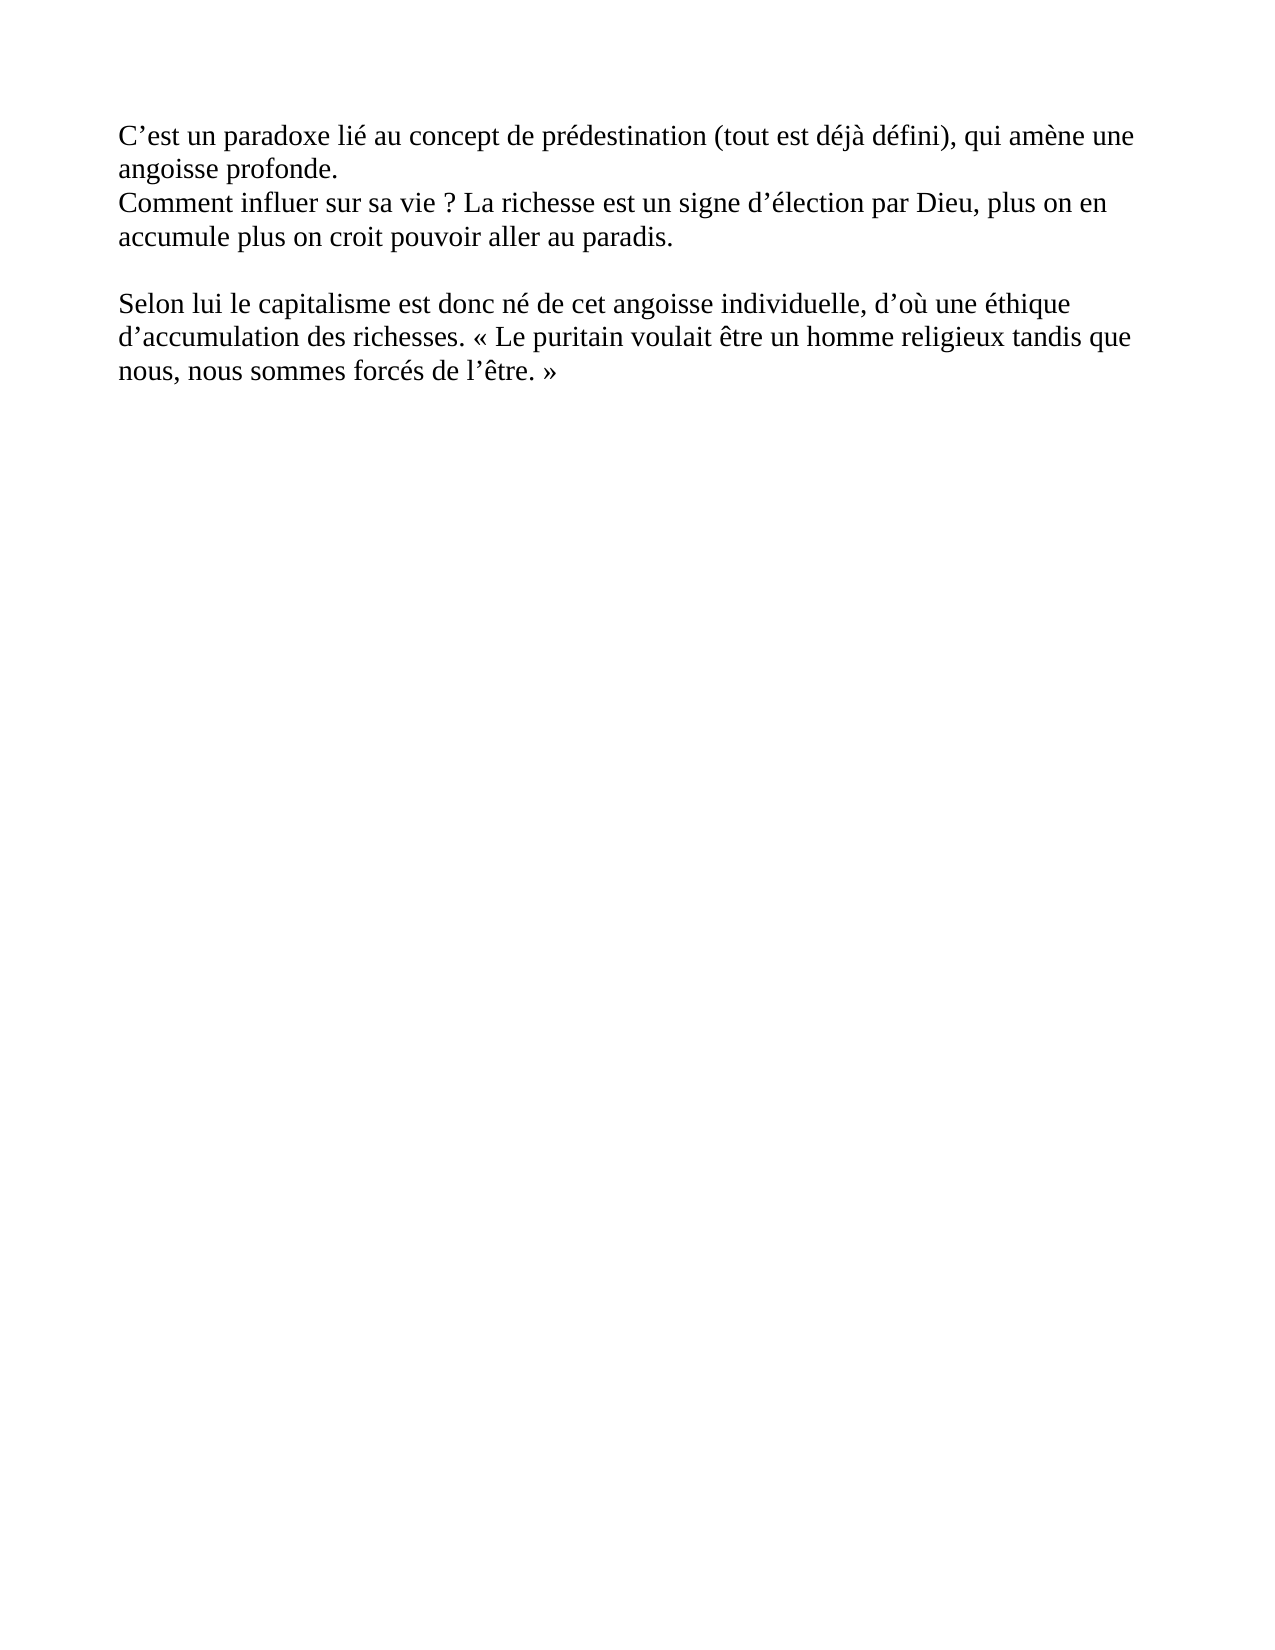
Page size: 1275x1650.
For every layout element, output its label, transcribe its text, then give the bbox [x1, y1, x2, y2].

text Selon lui le capitalisme est donc né de cet angoisse individuelle, d’où une éthique d’accumulation des richesses. « Le puritain voulait être un homme religieux tandis que nous, nous sommes forcés de l’être. » [118, 286, 1157, 386]
text Comment influer sur sa vie ? La richesse est un signe d’élection par Dieu, plus on en accumule plus on croit pouvoir aller au paradis. [118, 185, 1157, 252]
text C’est un paradoxe lié au concept de prédestination (tout est déjà défini), qui amène une angoisse profonde. [118, 118, 1157, 185]
